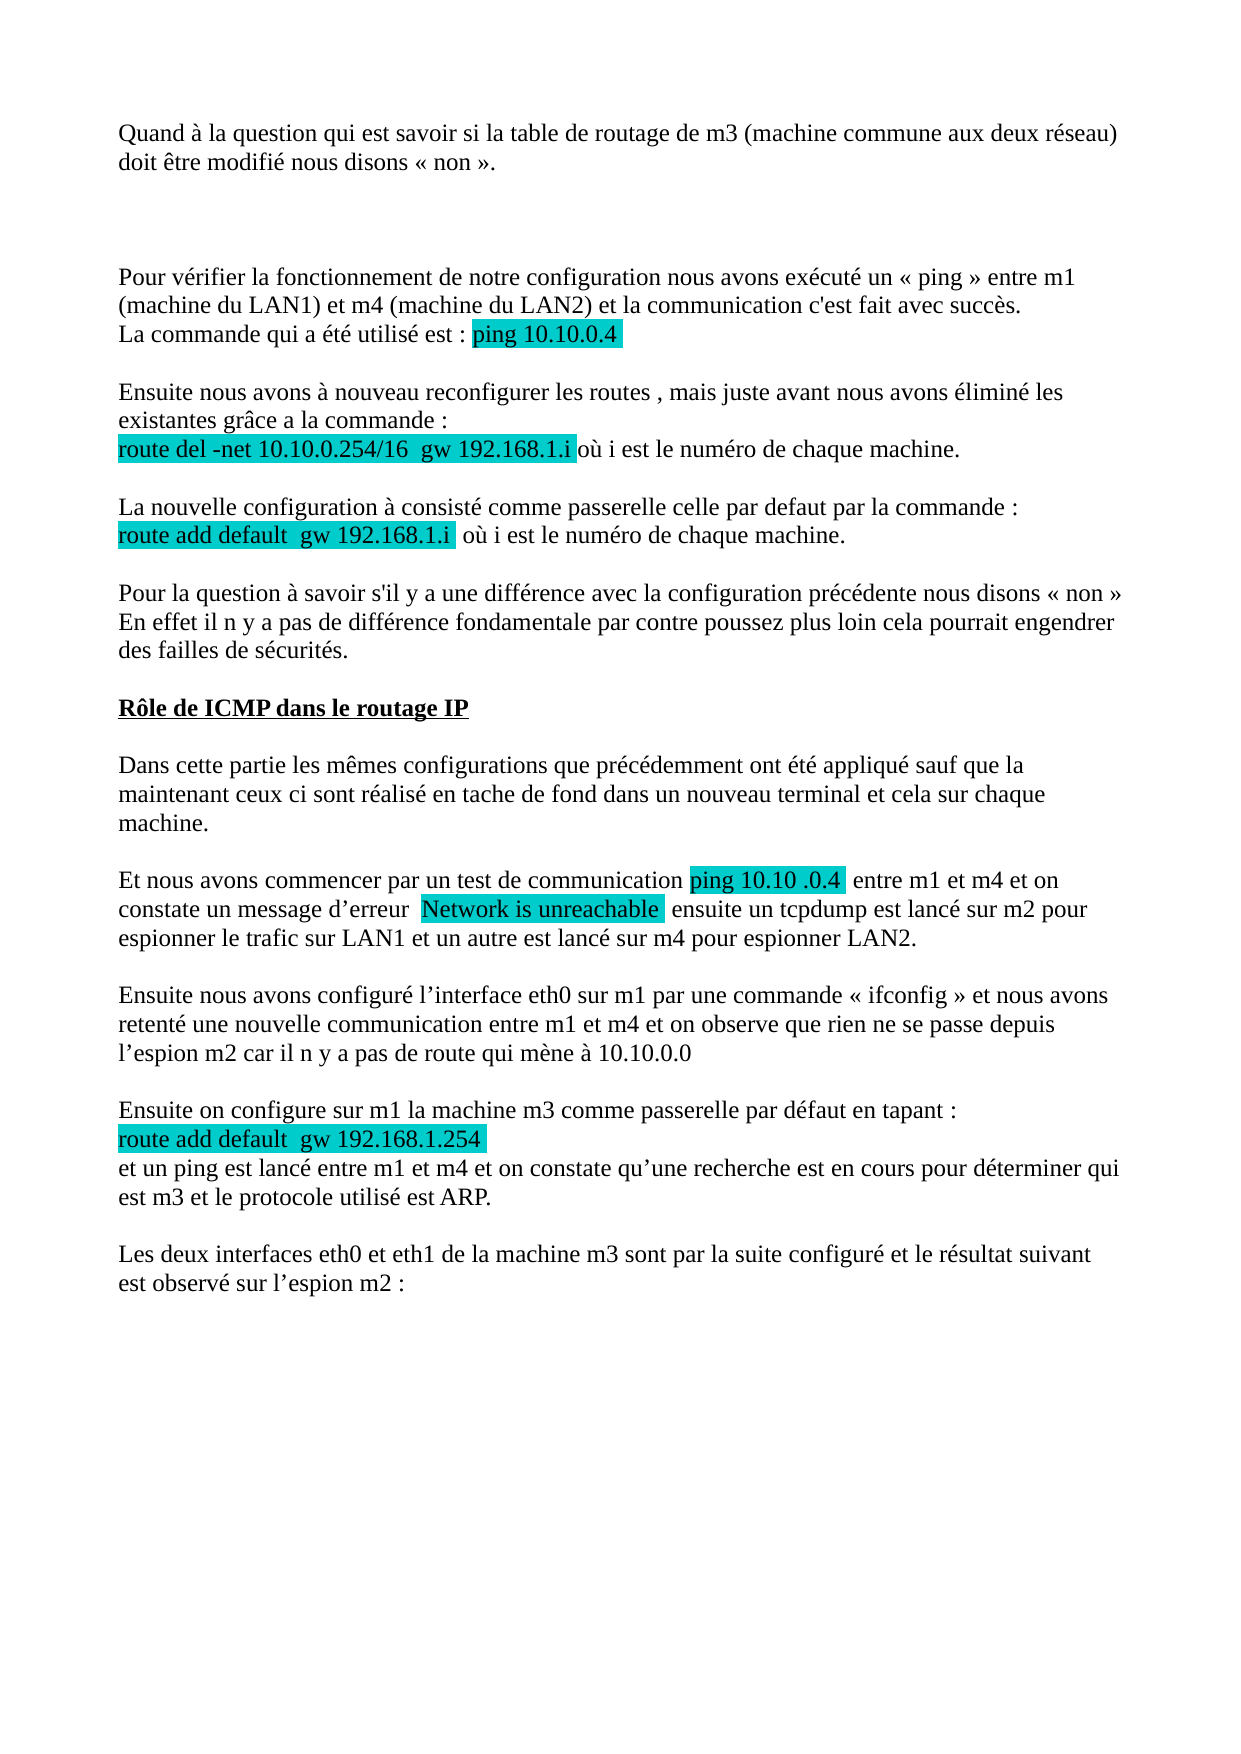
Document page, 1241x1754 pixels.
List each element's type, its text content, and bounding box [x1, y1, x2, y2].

text Rôle de ICMP dans le routage IP [118, 693, 1122, 722]
text route del -net 10.10.0.254/16 gw 192.168.1.i où i est le numéro de chaque machine. [118, 434, 1122, 463]
text Ensuite nous avons configuré l’interface eth0 sur m1 par une commande « ifconfig » et nous avons retenté une nouvelle communication entre m1 et m4 et on observe que rien ne se passe depuis l’espion m2 car il n y a pas de route qui mène à 10.10.0.0 [118, 981, 1122, 1067]
text et un ping est lancé entre m1 et m4 et on constate qu’une recherche est en cours pour déterminer qui est m3 et le protocole utilisé est ARP. [118, 1153, 1122, 1211]
text Ensuite nous avons à nouveau reconfigurer les routes , mais juste avant nous avons éliminé les existantes grâce a la commande : [118, 377, 1122, 434]
text Et nous avons commencer par un test de communication ping 10.10 .0.4 entre m1 et m4 et on constate un message d’erreur Network is unreachable ensuite un tcpdump est lancé sur m2 pour espionner le trafic sur LAN1 et un autre est lancé sur m4 pour espionner LAN2. [118, 866, 1122, 952]
text En effet il n y a pas de différence fondamentale par contre poussez plus loin cela pourrait engendrer des failles de sécurités. [118, 607, 1122, 664]
text Ensuite on configure sur m1 la machine m3 comme passerelle par défaut en tapant : [118, 1096, 1122, 1124]
text La commande qui a été utilisé est : ping 10.10.0.4 [118, 319, 1122, 348]
text route add default gw 192.168.1.254 [118, 1124, 1122, 1153]
text route add default gw 192.168.1.i où i est le numéro de chaque machine. [118, 521, 1122, 549]
text Dans cette partie les mêmes configurations que précédemment ont été appliqué sauf que la maintenant ceux ci sont réalisé en tache de fond dans un nouveau terminal et cela sur chaque machine. [118, 751, 1122, 837]
text Les deux interfaces eth0 et eth1 de la machine m3 sont par la suite configuré et le résultat suivant est observé sur l’espion m2 : [118, 1239, 1122, 1297]
text Quand à la question qui est savoir si la table de routage de m3 (machine commune aux deux réseau) doit être modifié nous disons « non ». [118, 118, 1122, 176]
text Pour la question à savoir s'il y a une différence avec la configuration précédente nous disons « non » [118, 578, 1122, 607]
text La nouvelle configuration à consisté comme passerelle celle par defaut par la commande : [118, 492, 1122, 521]
text Pour vérifier la fonctionnement de notre configuration nous avons exécuté un « ping » entre m1 (machine du LAN1) et m4 (machine du LAN2) et la communication c'est fait avec succès. [118, 262, 1122, 319]
